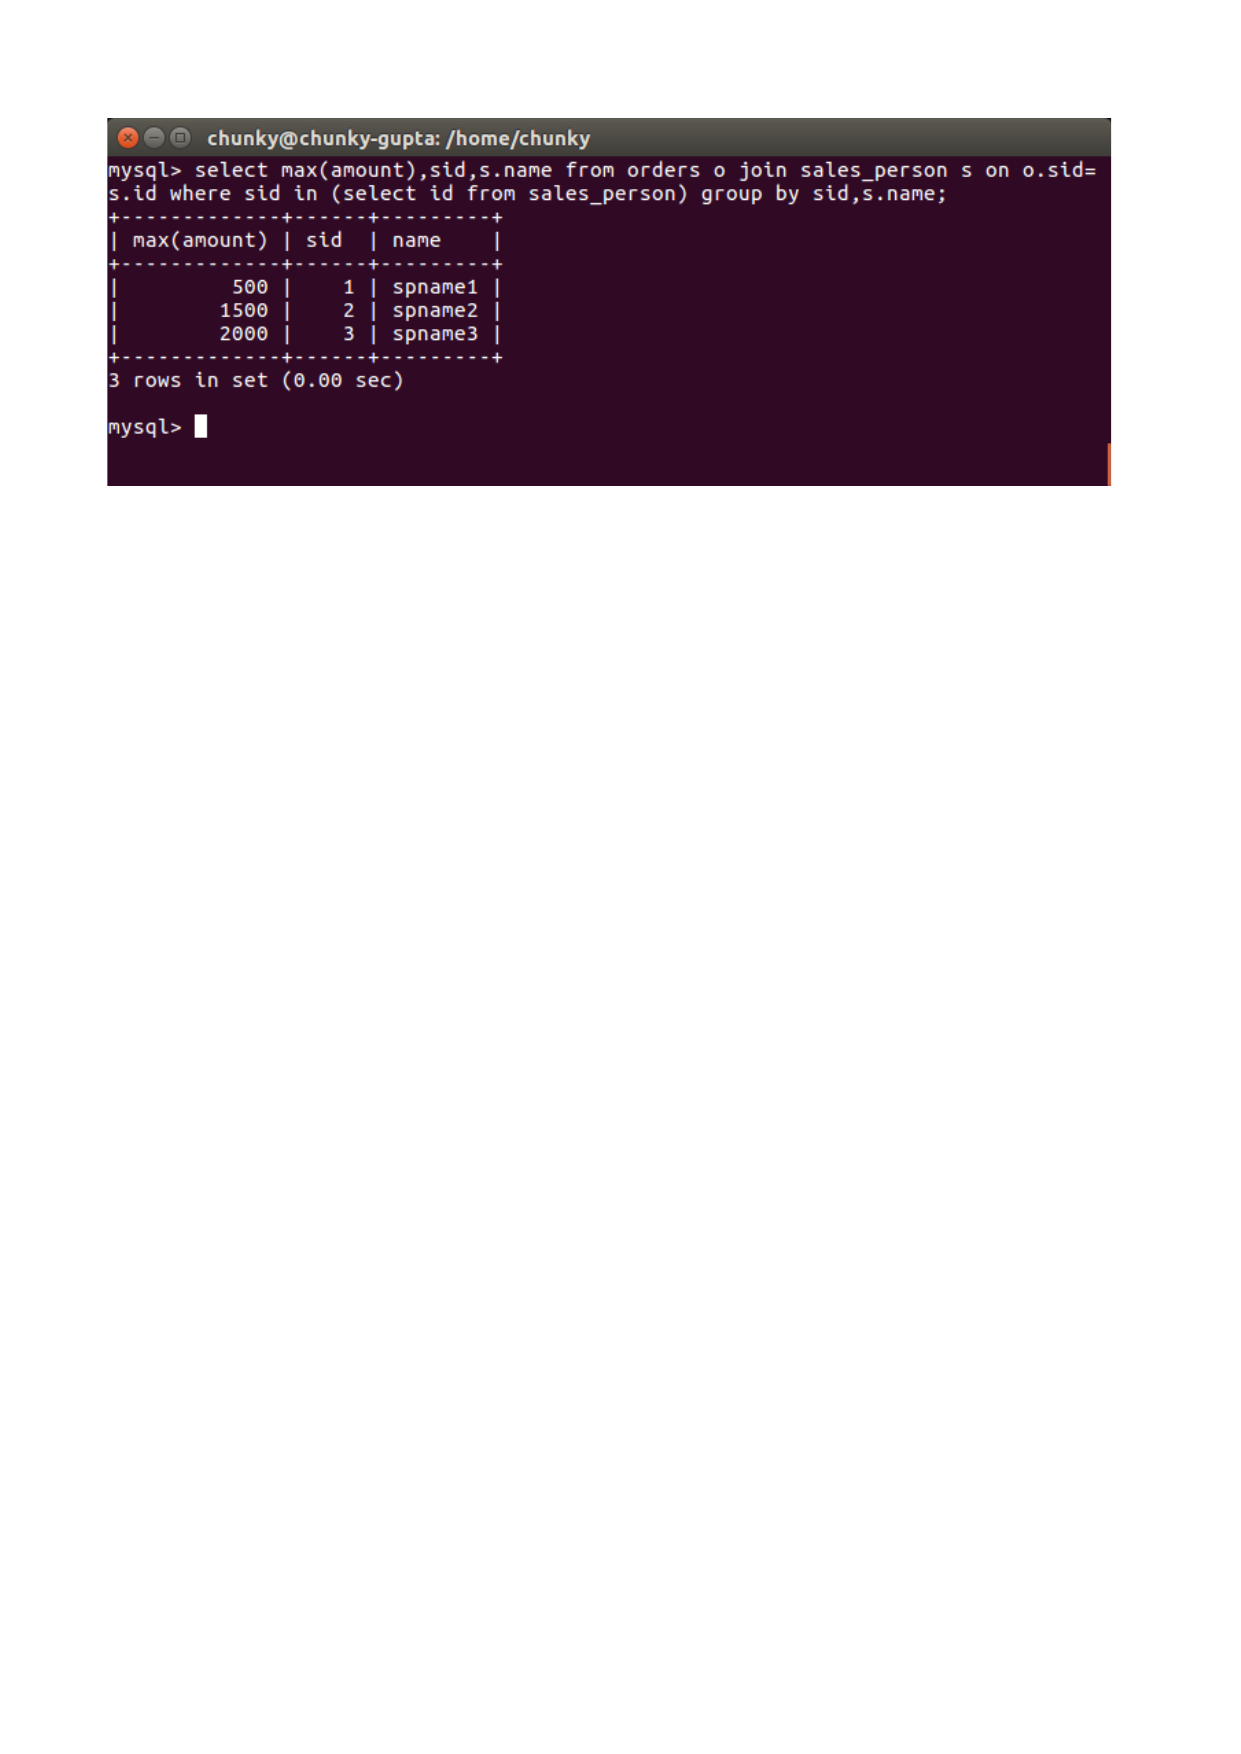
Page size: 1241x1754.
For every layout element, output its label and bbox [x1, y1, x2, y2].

picture [107, 118, 1112, 486]
